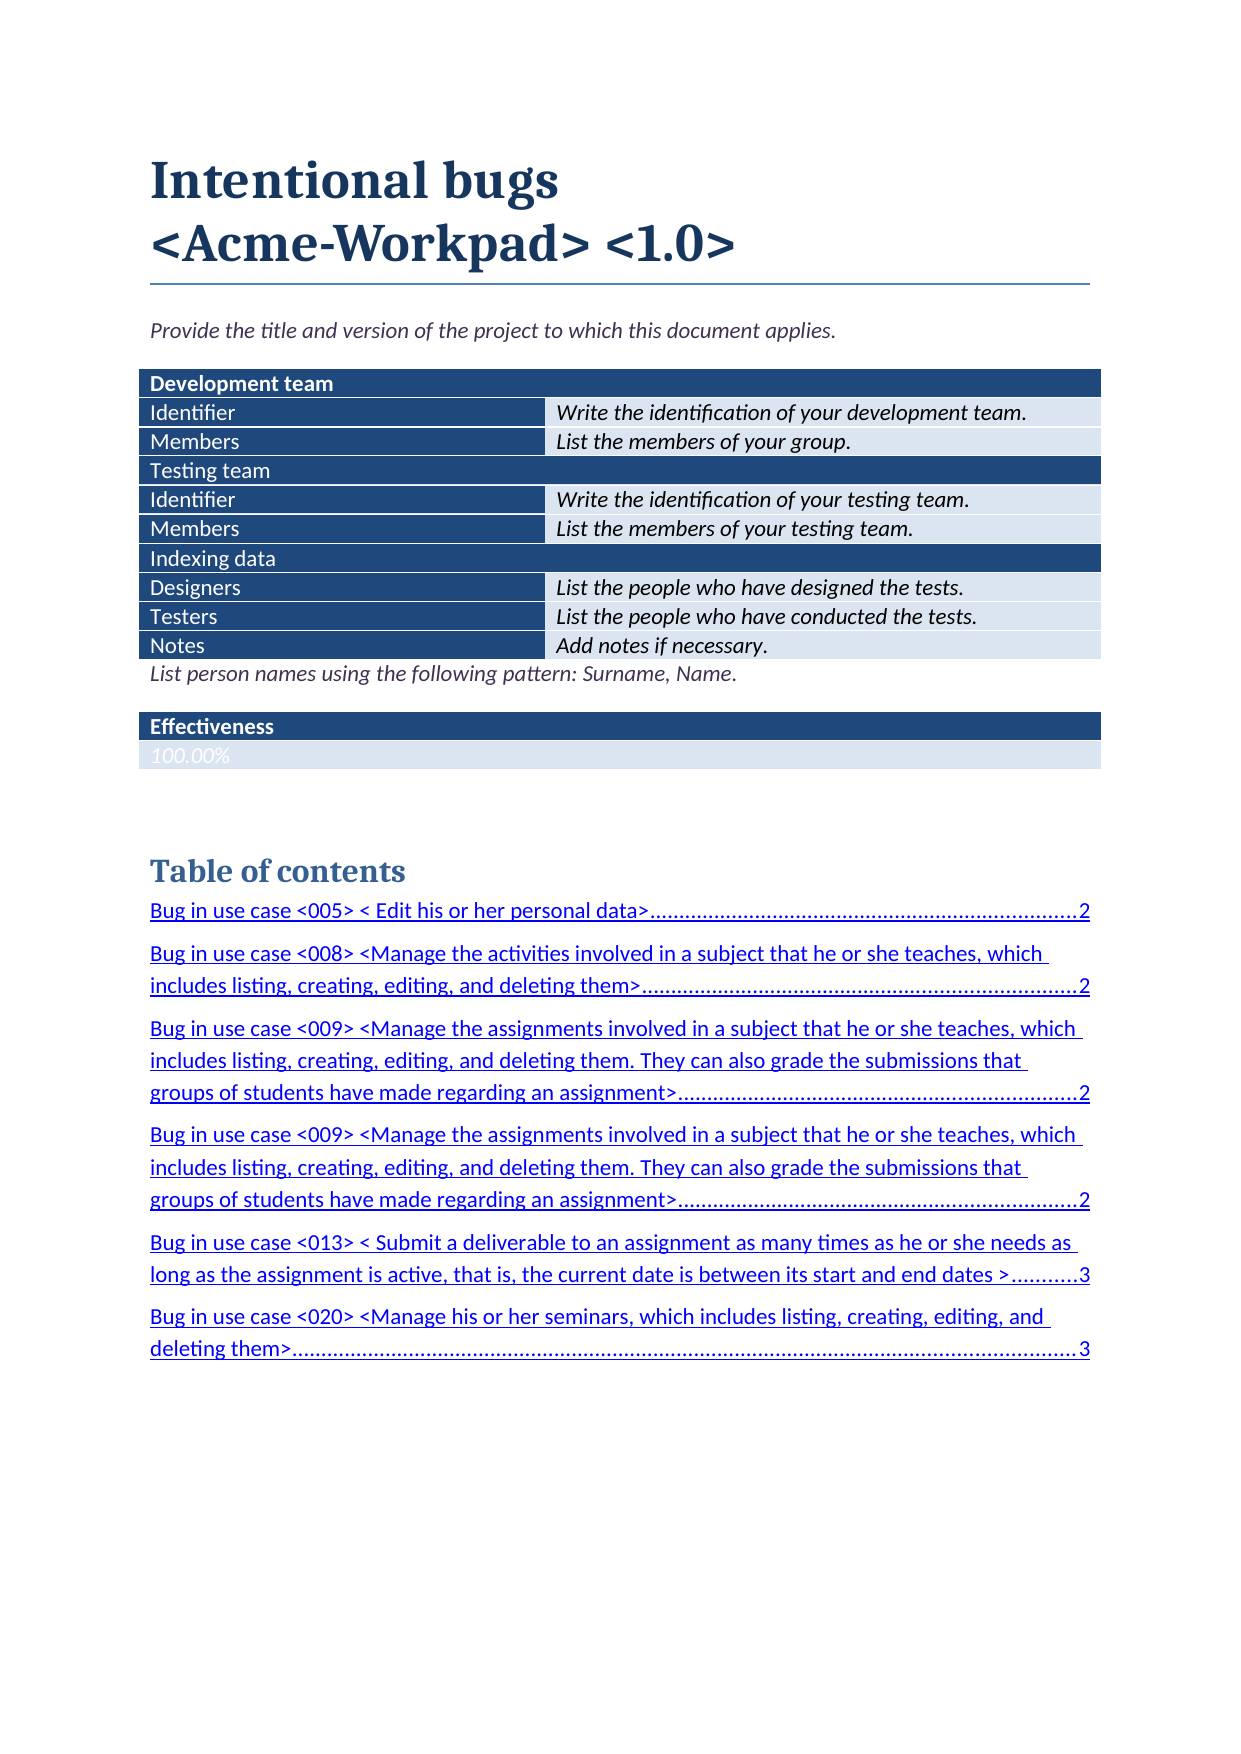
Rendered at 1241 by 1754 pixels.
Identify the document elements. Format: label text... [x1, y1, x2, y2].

text Bug in use case <009> <Manage the assignments involved in a subject that he or she teaches, which includes listing, creating, editing, and deleting them. They can also grade the submissions that groups of students have made regarding an assignment> 2 [150, 1121, 1090, 1209]
table_cell Notes [139, 631, 545, 659]
table_cell List the members of your group. [545, 428, 1101, 455]
title Intentional bugs <Acme-Workpad> <1.0> [150, 150, 1090, 283]
table_cell Identifier [139, 398, 545, 426]
text Bug in use case <013> < Submit a deliverable to an assignment as many times as he or she needs as long as the assignment is active, that is, the current date is between its start and end dates > 3 [150, 1228, 1090, 1284]
text Bug in use case <005> < Edit his or her personal data> 2 [150, 896, 1090, 920]
table_cell Designers [139, 573, 545, 601]
text Bug in use case <020> <Manage his or her seminars, which includes listing, creating, editing, and deleting them> 3 [150, 1302, 1090, 1359]
table_cell Members [139, 428, 545, 455]
table_cell Identifier [139, 486, 545, 513]
text List person names using the following pattern: Surname, Name. [150, 659, 1090, 687]
table_cell Write the identification of your testing team. [545, 486, 1101, 513]
table_cell Testing team [139, 456, 1101, 484]
table_header Effectiveness [139, 712, 1101, 740]
text Bug in use case <008> <Manage the activities involved in a subject that he or she teaches, which includes listing, creating, editing, and deleting them> 2 [150, 939, 1090, 995]
text Provide the title and version of the project to which this document applies. [150, 316, 1090, 344]
table_header Development team [139, 369, 1101, 397]
table_cell Add notes if necessary. [545, 631, 1101, 659]
table_cell Members [139, 515, 545, 543]
table_cell Write the identification of your development team. [545, 398, 1101, 426]
table_cell List the members of your testing team. [545, 515, 1101, 543]
table_cell List the people who have conducted the tests. [545, 602, 1101, 630]
table_cell Testers [139, 602, 545, 630]
table_cell 100,00% [139, 741, 1101, 769]
text Bug in use case <009> <Manage the assignments involved in a subject that he or she teaches, which includes listing, creating, editing, and deleting them. They can also grade the submissions that groups of students have made regarding an assignment> 2 [150, 1014, 1090, 1102]
table_cell Indexing data [139, 544, 1101, 572]
table_cell List the people who have designed the tests. [545, 573, 1101, 601]
subtitle Table of contents [150, 852, 1090, 891]
